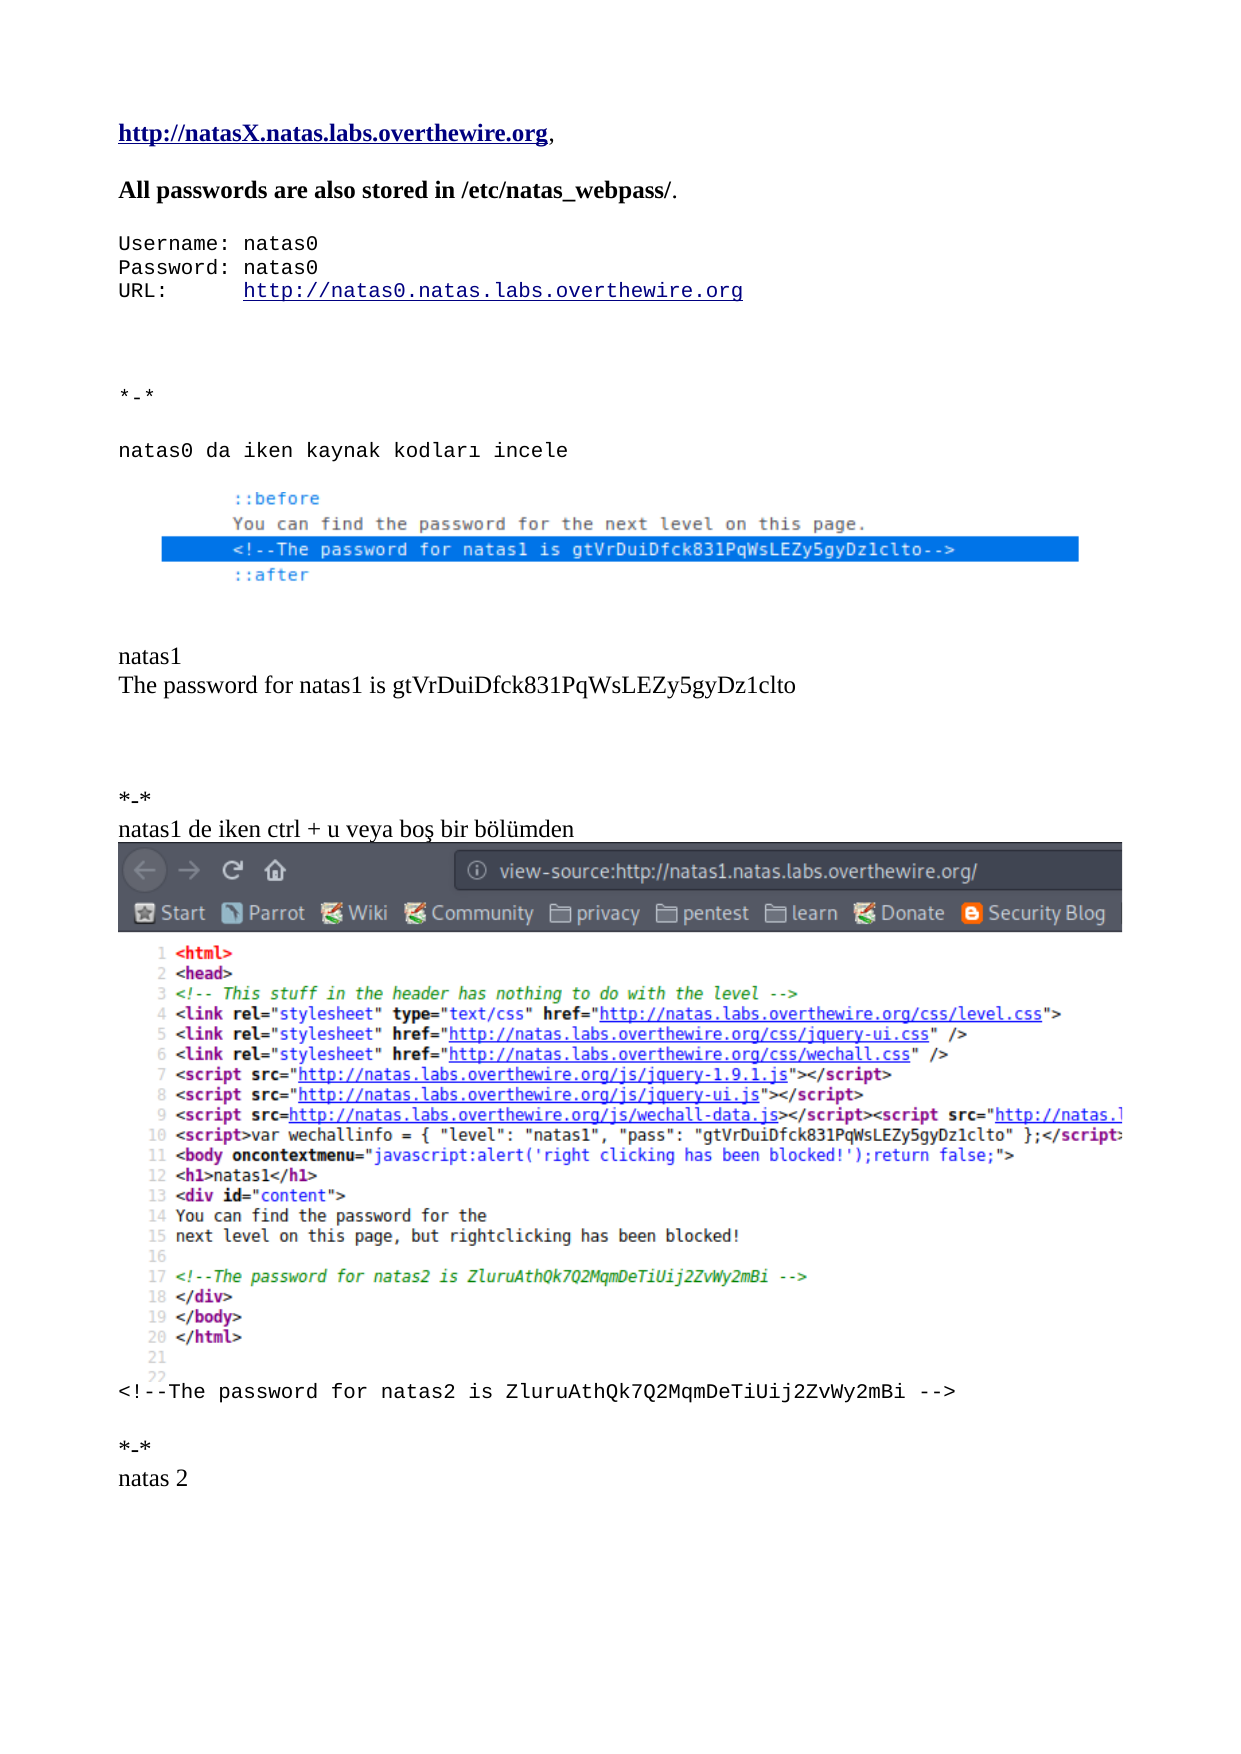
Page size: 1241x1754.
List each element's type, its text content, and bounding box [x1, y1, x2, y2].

picture [161, 492, 1079, 589]
text http://natasX.natas.labs.overthewire.org, [118, 118, 1122, 147]
text The password for natas1 is gtVrDuiDfck831PqWsLEZy5gyDz1clto [118, 670, 1122, 699]
text natas1 [118, 641, 1122, 670]
text <!--The password for natas2 is ZluruAthQk7Q2MqmDeTiUij2ZvWy2mBi --> [118, 1382, 1122, 1405]
text All passwords are also stored in /etc/natas_webpass/. [118, 176, 1122, 204]
text *-* [118, 785, 1122, 814]
picture [118, 842, 1123, 1382]
text Password: natas0 [118, 257, 1122, 280]
text natas 2 [118, 1463, 1122, 1491]
text *-* [118, 1434, 1122, 1463]
text natas1 de iken ctrl + u veya boş bir bölümden [118, 814, 1122, 842]
text Username: natas0 [118, 233, 1122, 257]
text URL: http://natas0.natas.labs.overthewire.org [118, 280, 1122, 304]
text *-* [118, 387, 1122, 410]
text natas0 da iken kaynak kodları incele [118, 440, 1122, 463]
